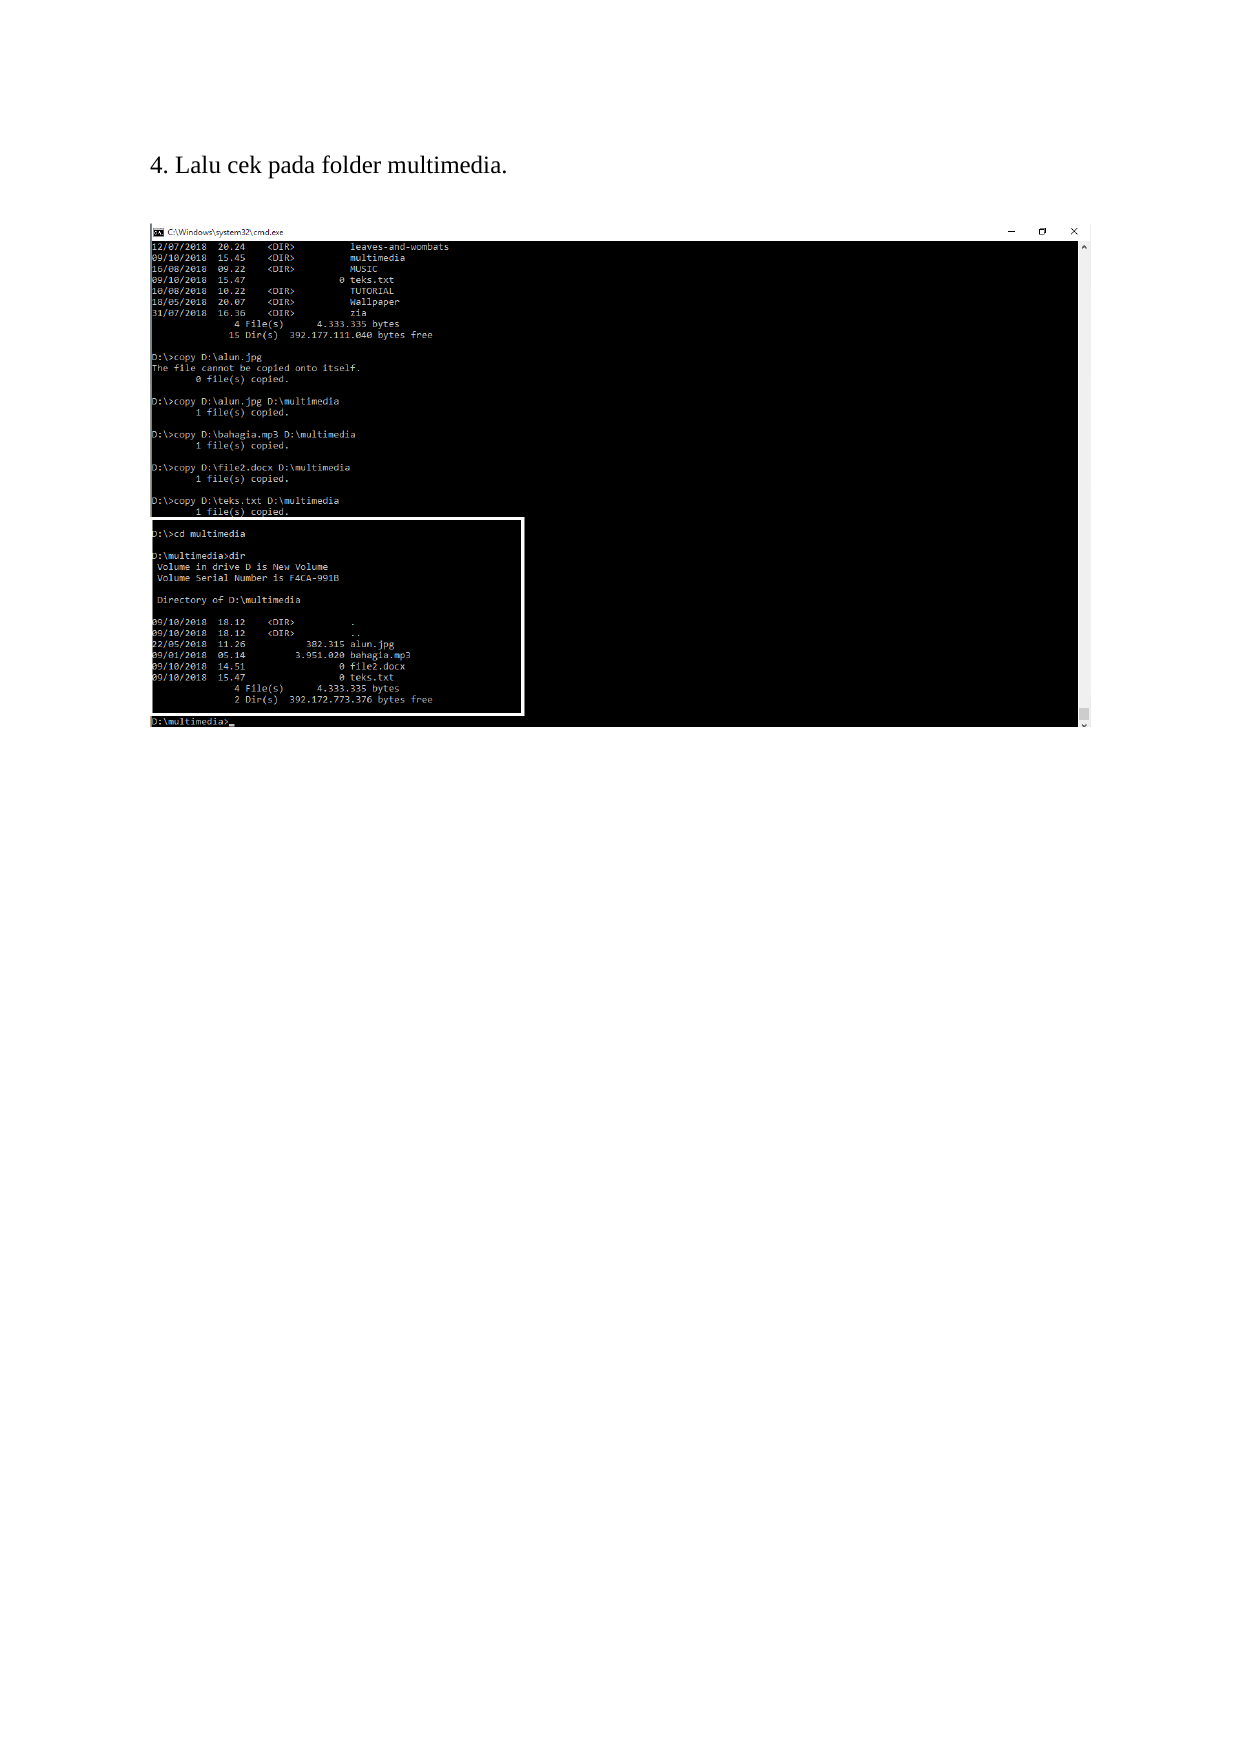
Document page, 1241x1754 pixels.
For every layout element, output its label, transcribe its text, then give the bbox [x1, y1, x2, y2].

picture [150, 197, 1091, 727]
text 4. Lalu cek pada folder multimedia. [150, 150, 1090, 179]
